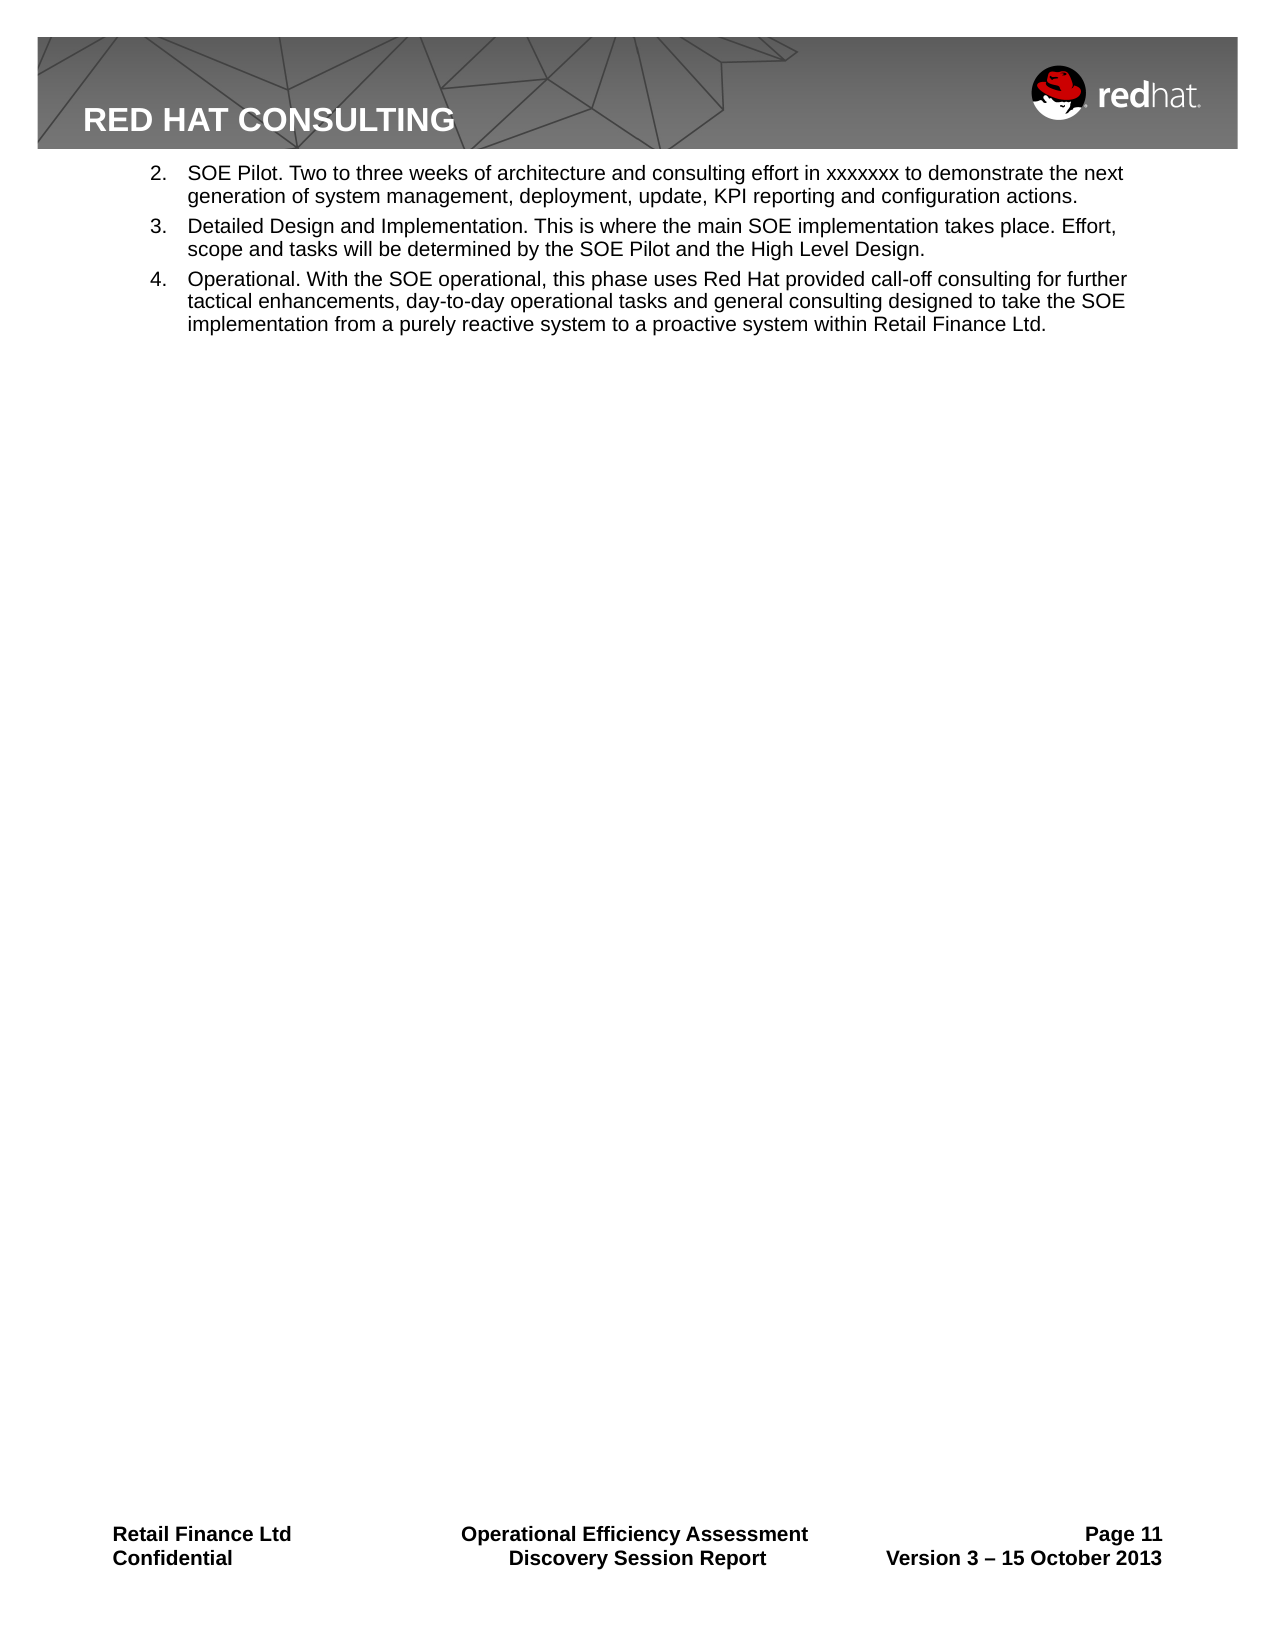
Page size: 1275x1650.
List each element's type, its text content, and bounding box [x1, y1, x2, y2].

picture [37, 37, 1238, 149]
list Operational. With the SOE operational, this phase uses Red Hat provided call-off consulting for further tactical enhancements, day-to-day operational tasks and general consulting designed to take the SOE implementation from a purely reactive system to a proactive system within Retail Finance Ltd. [150, 267, 1162, 336]
list SOE Pilot. Two to three weeks of architecture and consulting effort in xxxxxxx to demonstrate the next generation of system management, deployment, update, KPI reporting and configuration actions. [150, 161, 1162, 208]
list Detailed Design and Implementation. This is where the main SOE implementation takes place. Effort, scope and tasks will be determined by the SOE Pilot and the High Level Design. [150, 214, 1162, 261]
